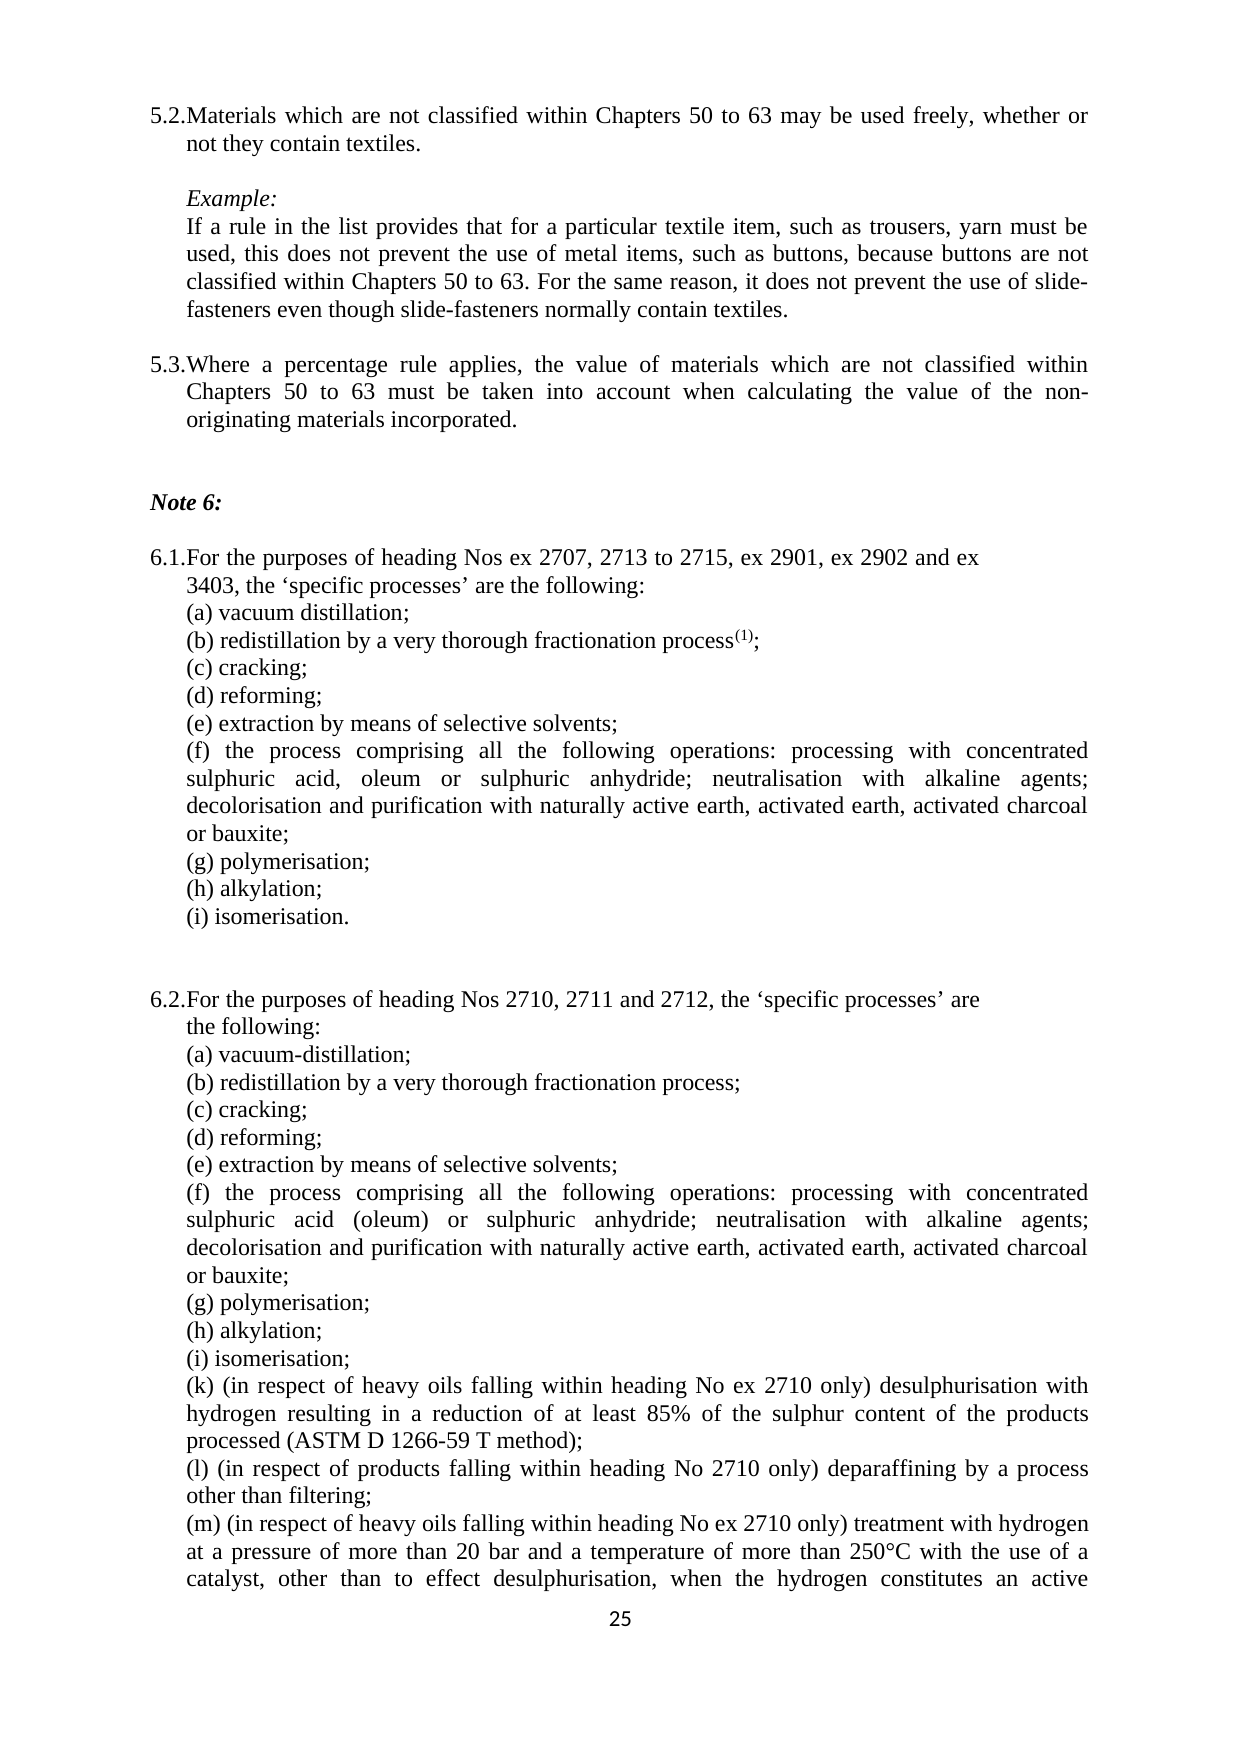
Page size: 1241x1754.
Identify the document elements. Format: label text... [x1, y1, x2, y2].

table_header In the case of those textile products which are marked in the list by a footnote referring to this note, textile materials with the exception of linings and interlinings which do not satisfy the rule set out in the list in column 3 for the made-up products concerned may be used provided that they are classified in a heading other than that of the product and that their value does not exceed 8% of the ex-works price of the product. [186, 74, 1090, 101]
table_header 5.3. [150, 350, 186, 460]
table_header 5.1. [150, 74, 186, 101]
table_header 6.1. [150, 543, 186, 985]
table_header For the purposes of heading Nos 2710, 2711 and 2712, the ‘specific processes’ are the following: (a) vacuum-distillation; [186, 985, 982, 1067]
table_cell 5.2. [150, 101, 186, 350]
table_cell (b) redistillation by a very thorough fractionation process; (c) cracking; (d) reforming; (e) extraction by means of selective solvents; (f) the process comprising all the following operations: processing with concentrated sulphuric acid (oleum) or sulphuric anhydride; neutralisation with alkaline agents; decolorisation and purification with naturally active earth, activated earth, activated charcoal or bauxite; (g) polymerisation; (h) alkylation; (i) isomerisation; (k) (in respect of heavy oils falling within heading No ex 2710 only) desulphurisation with hydrogen resulting in a reduction of at least 85% of the sulphur content of the products processed (ASTM D 1266-59 T method); (l) (in respect of products falling within heading No 2710 only) deparaffining by a process other than filtering; (m) (in respect of heavy oils falling within heading No ex 2710 only) treatment with hydrogen at a pressure of more than 20 bar and a temperature of more than 250°C with the use of a catalyst, other than to effect desulphurisation, when the hydrogen constitutes an active element in a chemical reaction. The further treatment with hydrogen of lubricating oils of heading No ex 2710 (e.g. hydrofinishing or decolorisation) in order, more especially, to improve colour or stability shall not, however, be deemed to be a specific process; (n) (in respect of fuel oils falling within heading No ex 2710 only) atmospheric distillation, on condition that less than 30% of these products distils, by volume, including losses, at 300°C by the ASTM D 86 method; (o) (in respect of heavy oils other than gas oils and fuel oils falling within heading No ex 2710 only) treatment by means of a high-frequency electrical brush-discharge. [186, 985, 1090, 1592]
table_cell 6.2. [150, 985, 186, 1592]
table_header (b) redistillation by a very thorough fractionation process(1); (c) cracking; (d) reforming; (e) extraction by means of selective solvents; (f) the process comprising all the following operations: processing with concentrated sulphuric acid, oleum or sulphuric anhydride; neutralisation with alkaline agents; decolorisation and purification with naturally active earth, activated earth, activated charcoal or bauxite; (g) polymerisation; (h) alkylation; (i) isomerisation. [186, 543, 1090, 985]
text Note 6: [150, 488, 1090, 515]
table_cell Materials which are not classified within Chapters 50 to 63 may be used freely, whether or not they contain textiles. Example: If a rule in the list provides that for a particular textile item, such as trousers, yarn must be used, this does not prevent the use of metal items, such as buttons, because buttons are not classified within Chapters 50 to 63. For the same reason, it does not prevent the use of slide-fasteners even though slide-fasteners normally contain textiles. [186, 101, 1090, 350]
table_header For the purposes of heading Nos ex 2707, 2713 to 2715, ex 2901, ex 2902 and ex 3403, the ‘specific processes’ are the following: (a) vacuum distillation; [186, 543, 982, 626]
table_header Where a percentage rule applies, the value of materials which are not classified within Chapters 50 to 63 must be taken into account when calculating the value of the non-originating materials incorporated. [186, 350, 1090, 460]
